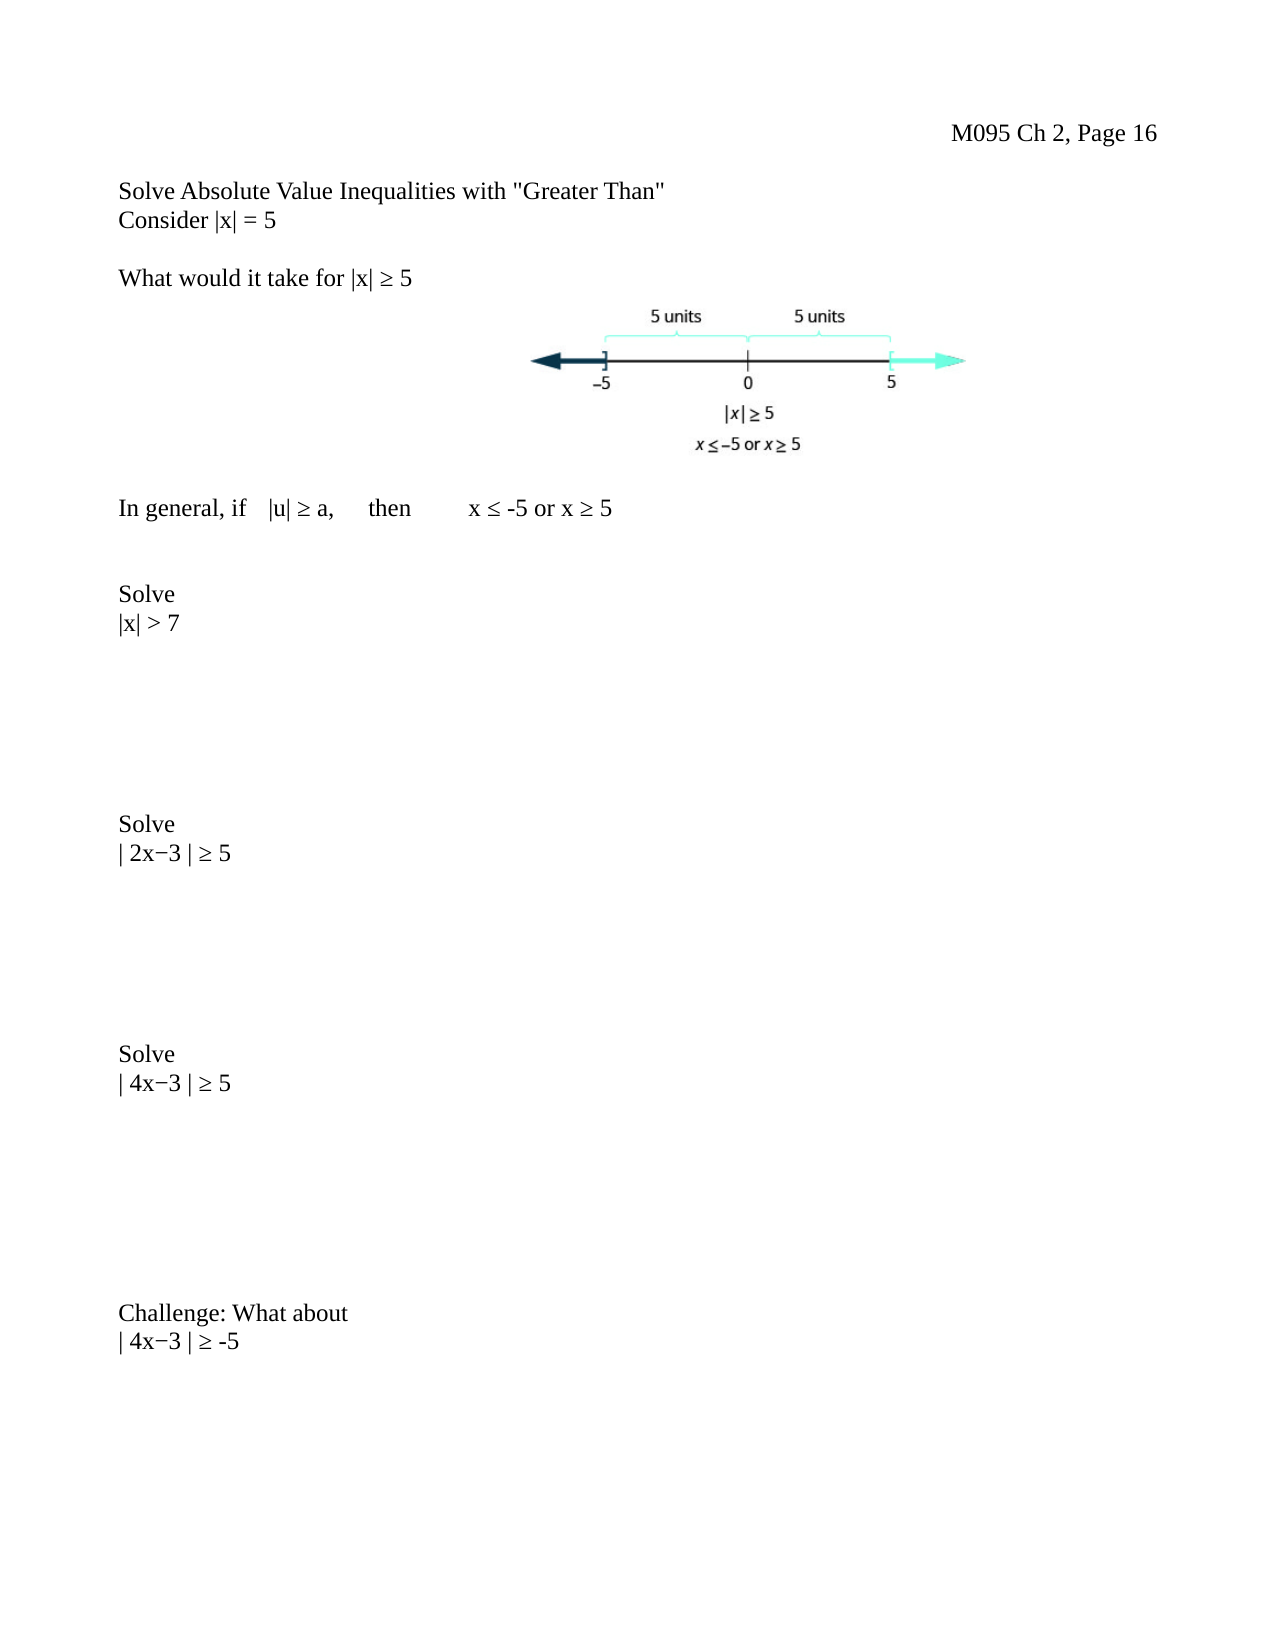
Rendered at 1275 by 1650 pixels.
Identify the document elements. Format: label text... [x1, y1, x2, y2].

text Consider |x| = 5 [118, 205, 1157, 234]
text | 4x−3 | ≥ -5 [118, 1326, 1157, 1355]
picture [523, 297, 968, 457]
text | 4x−3 | ≥ 5 [118, 1068, 1157, 1096]
text Solve [118, 809, 1157, 838]
text In general, if |u| ≥ a, then x ≤ -5 or x ≥ 5 [118, 493, 1157, 521]
text Solve Absolute Value Inequalities with "Greater Than" [118, 176, 1157, 205]
text |x| > 7 [118, 608, 1157, 636]
text Solve [118, 1039, 1157, 1068]
text Challenge: What about [118, 1298, 1157, 1326]
text What would it take for |x| ≥ 5 [118, 263, 1157, 291]
text | 2x−3 | ≥ 5 [118, 838, 1157, 866]
text Solve [118, 579, 1157, 608]
